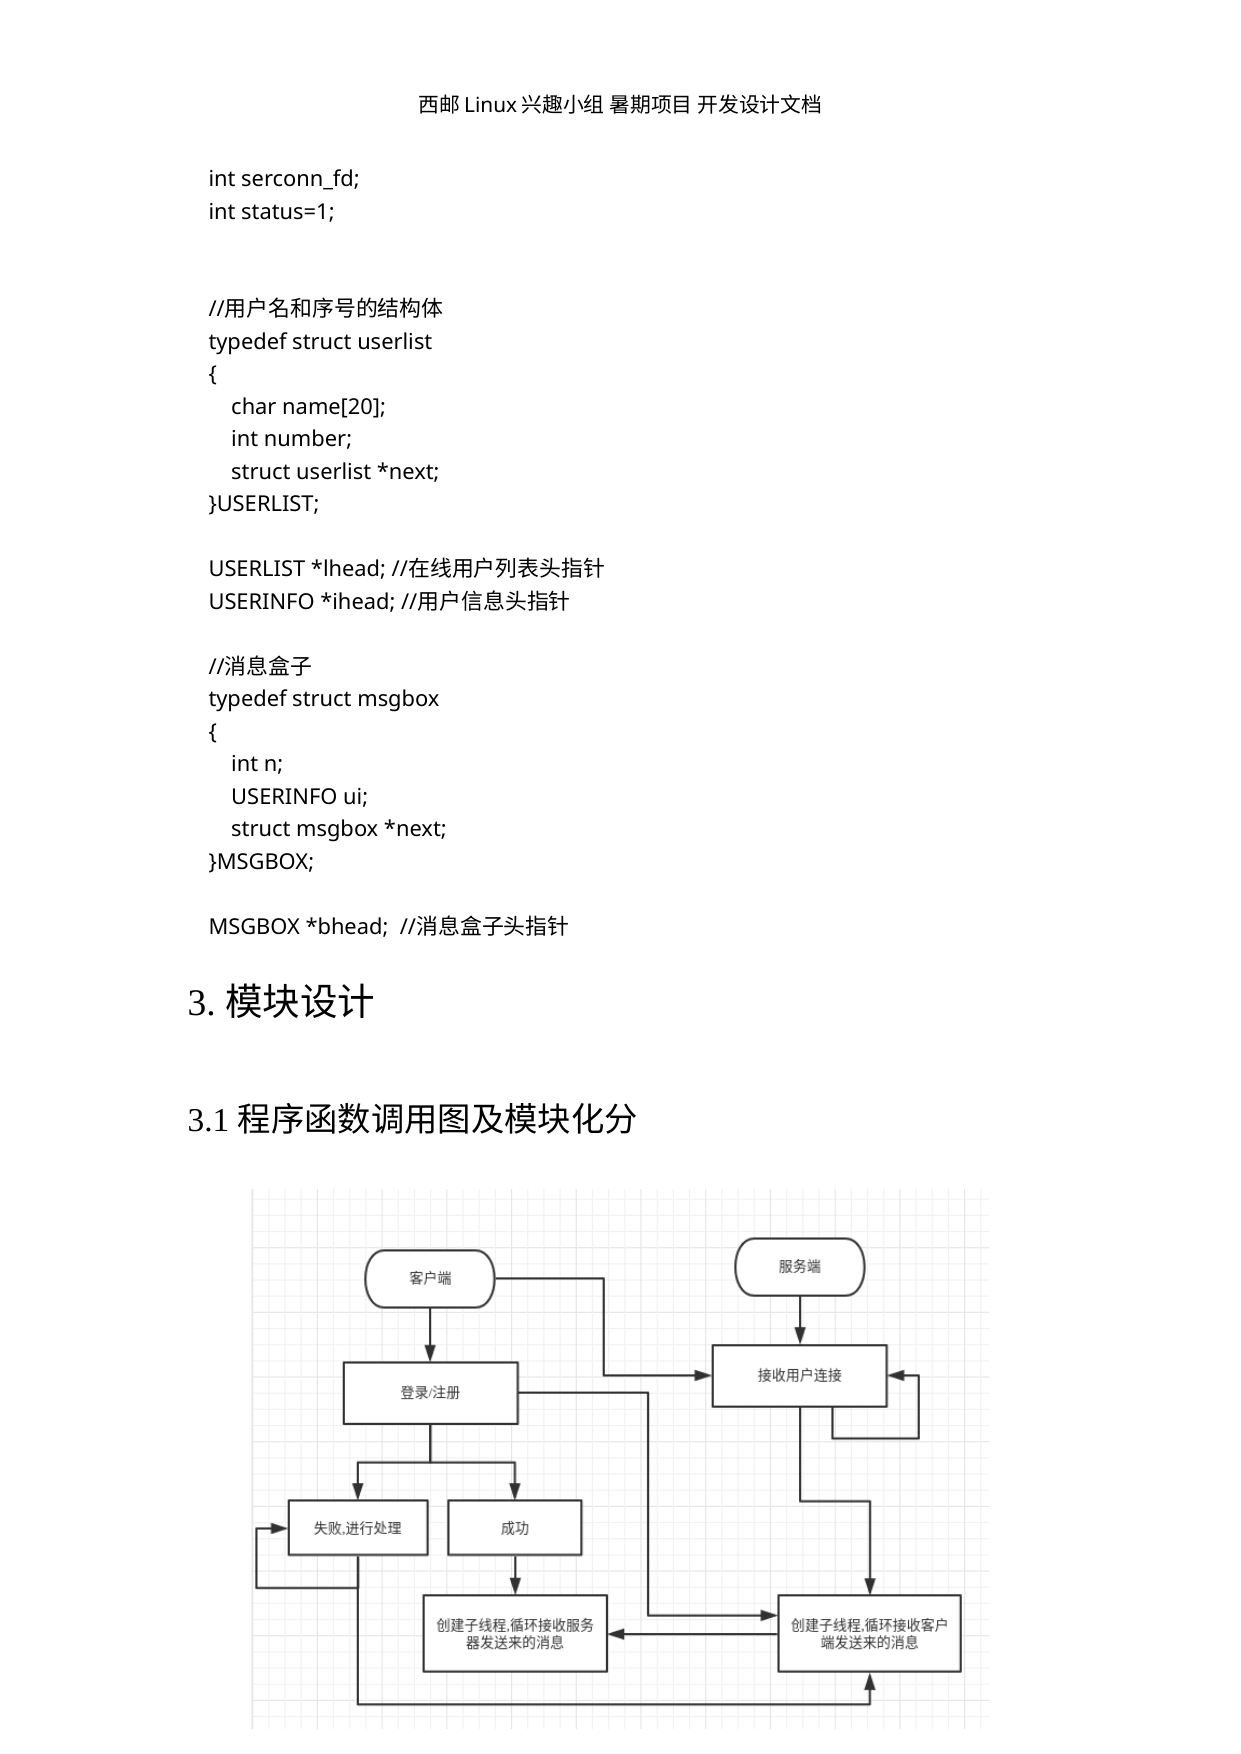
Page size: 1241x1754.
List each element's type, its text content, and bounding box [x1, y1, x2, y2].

text //用户名和序号的结构体 [187, 292, 1053, 324]
text { [187, 357, 1053, 389]
subtitle 模块设计 [187, 967, 1053, 1032]
text int status=1; [187, 194, 1053, 227]
text USERINFO ui; [187, 779, 1053, 812]
text struct userlist *next; [187, 454, 1053, 487]
text }MSGBOX; [187, 844, 1053, 877]
text { [187, 714, 1053, 747]
text //消息盒子 [187, 649, 1053, 682]
text }USERLIST; [187, 487, 1053, 519]
text typedef struct userlist [187, 324, 1053, 357]
text int number; [187, 422, 1053, 454]
text typedef struct msgbox [187, 682, 1053, 714]
subtitle 程序函数调用图及模块化分 [187, 1084, 1053, 1149]
text USERLIST *lhead; //在线用户列表头指针 [187, 552, 1053, 584]
text MSGBOX *bhead; //消息盒子头指针 [187, 909, 1053, 942]
text char name[20]; [187, 389, 1053, 422]
text USERINFO *ihead; //用户信息头指针 [187, 584, 1053, 617]
text int serconn_fd; [187, 162, 1053, 194]
text int n; [187, 747, 1053, 779]
picture [251, 1189, 990, 1729]
text struct msgbox *next; [187, 812, 1053, 844]
